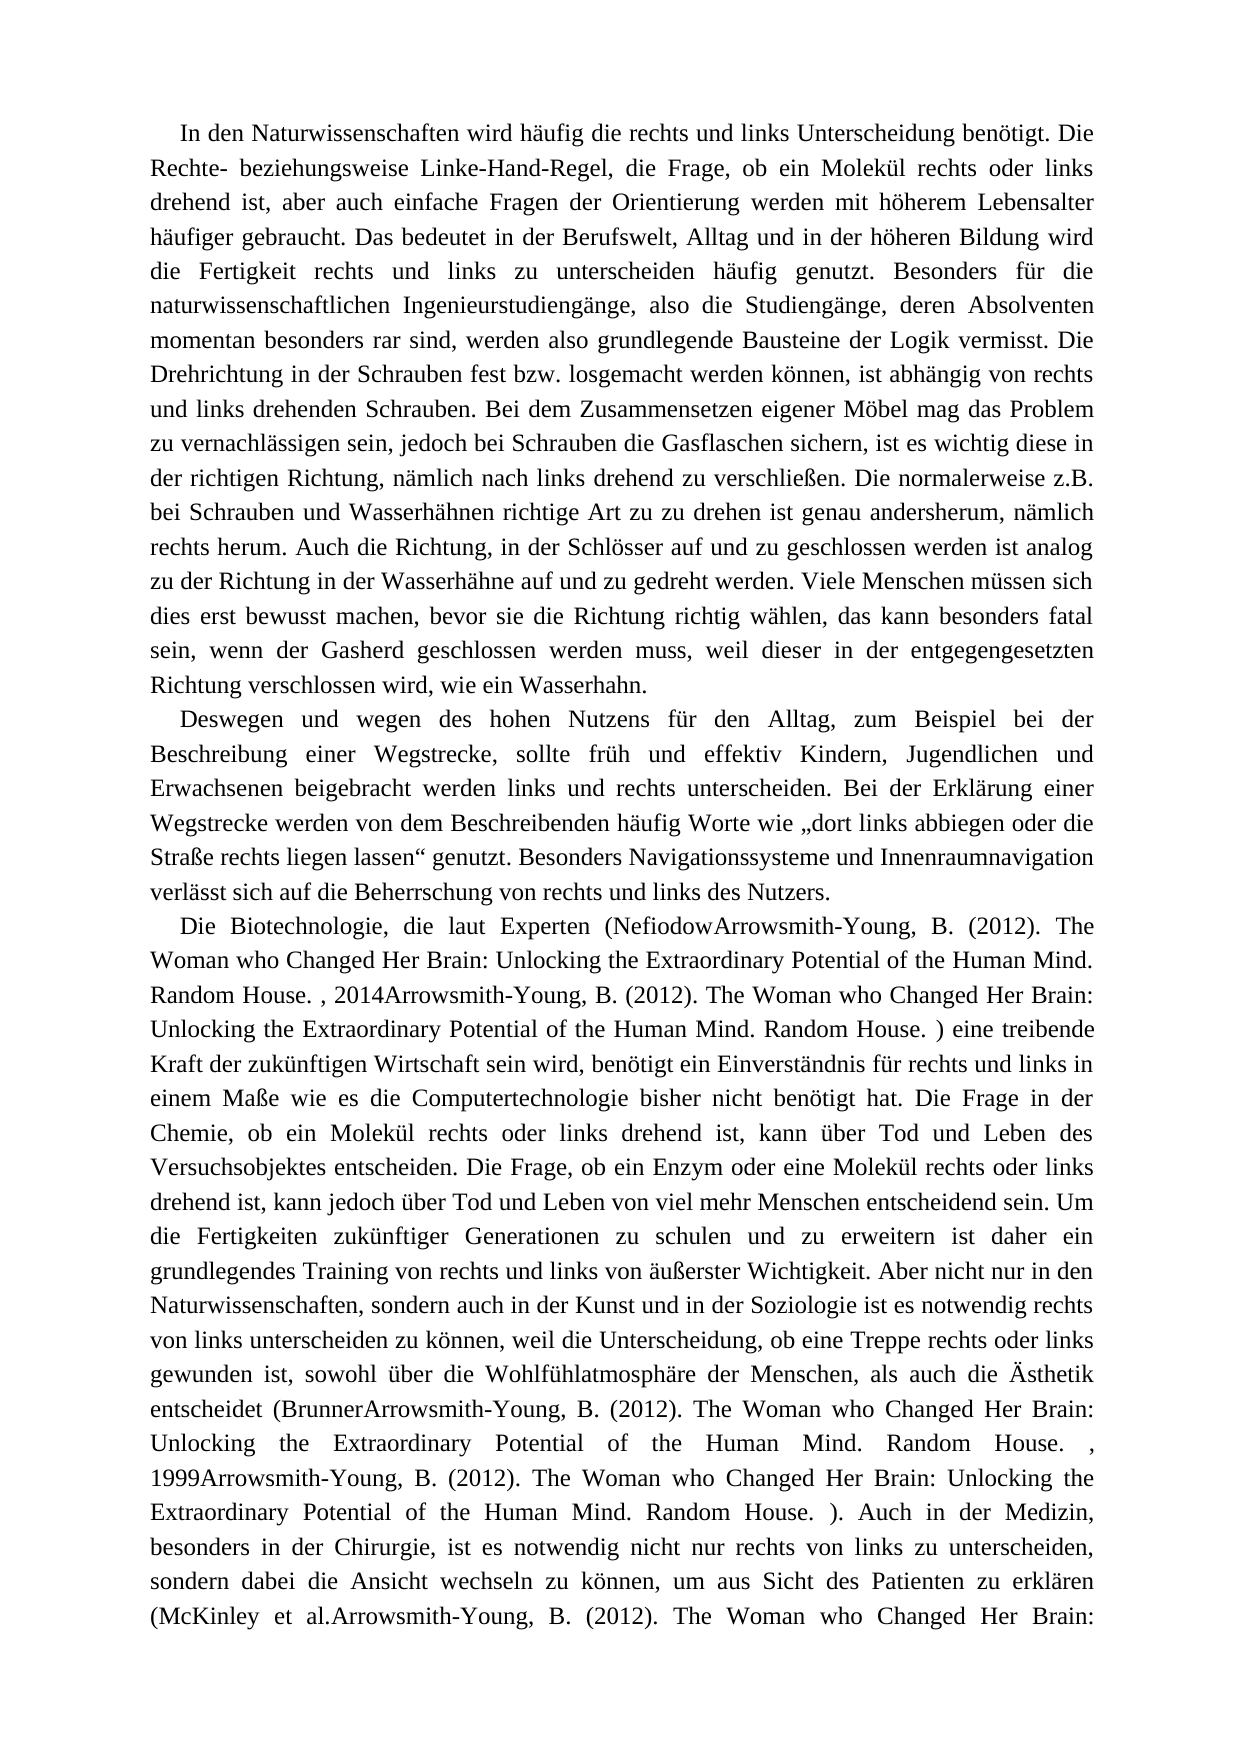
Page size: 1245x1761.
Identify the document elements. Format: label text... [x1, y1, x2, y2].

text Die Biotechnologie, die laut Experten (Nefiodow Arrowsmith-Young, B. (2012). The Woman who Changed Her Brain: Unlocking the Extraordinary Potential of the Human Mind. Random House. , 2014 Arrowsmith-Young, B. (2012). The Woman who Changed Her Brain: Unlocking the Extraordinary Potential of the Human Mind. Random House. ) eine treibende Kraft der zukünftigen Wirtschaft sein wird, benötigt ein Einverständnis für rechts und links in einem Maße wie es die Computertechnologie bisher nicht benötigt hat. Die Frage in der Chemie, ob ein Molekül rechts oder links drehend ist, kann über Tod und Leben des Versuchsobjektes entscheiden. Die Frage, ob ein Enzym oder eine Molekül rechts oder links drehend ist, kann jedoch über Tod und Leben von viel mehr Menschen entscheidend sein. Um die Fertigkeiten zukünftiger Generationen zu schulen und zu erweitern ist daher ein grundlegendes Training von rechts und links von äußerster Wichtigkeit. Aber nicht nur in den Naturwissenschaften, sondern auch in der Kunst und in der Soziologie ist es notwendig rechts von links unterscheiden zu können, weil die Unterscheidung, ob eine Treppe rechts oder links gewunden ist, sowohl über die Wohlfühlatmosphäre der Menschen, als auch die Ästhetik entscheidet (Brunner Arrowsmith-Young, B. (2012). The Woman who Changed Her Brain: Unlocking the Extraordinary Potential of the Human Mind. Random House. , 1999 Arrowsmith-Young, B. (2012). The Woman who Changed Her Brain: Unlocking the Extraordinary Potential of the Human Mind. Random House. ). Auch in der Medizin, besonders in der Chirurgie, ist es notwendig nicht nur rechts von links zu unterscheiden, sondern dabei die Ansicht wechseln zu können, um aus Sicht des Patienten zu erklären (McKinley et al. Arrowsmith-Young, B. (2012). The Woman who Changed Her Brain: [150, 911, 1095, 1629]
text Deswegen und wegen des hohen Nutzens für den Alltag, zum Beispiel bei der Beschreibung einer Wegstrecke, sollte früh und effektiv Kindern, Jugendlichen und Erwachsenen beigebracht werden links und rechts unterscheiden. Bei der Erklärung einer Wegstrecke werden von dem Beschreibenden häufig Worte wie „dort links abbiegen oder die Straße rechts liegen lassen“ genutzt. Besonders Navigationssysteme und Innenraumnavigation verlässt sich auf die Beherrschung von rechts und links des Nutzers. [150, 704, 1095, 905]
text In den Naturwissenschaften wird häufig die rechts und links Unterscheidung benötigt. Die Rechte- beziehungsweise Linke-Hand-Regel, die Frage, ob ein Molekül rechts oder links drehend ist, aber auch einfache Fragen der Orientierung werden mit höherem Lebensalter häufiger gebraucht. Das bedeutet in der Berufswelt, Alltag und in der höheren Bildung wird die Fertigkeit rechts und links zu unterscheiden häufig genutzt. Besonders für die naturwissenschaftlichen Ingenieurstudiengänge, also die Studiengänge, deren Absolventen momentan besonders rar sind, werden also grundlegende Bausteine der Logik vermisst. Die Drehrichtung in der Schrauben fest bzw. losgemacht werden können, ist abhängig von rechts und links drehenden Schrauben. Bei dem Zusammensetzen eigener Möbel mag das Problem zu vernachlässigen sein, jedoch bei Schrauben die Gasflaschen sichern, ist es wichtig diese in der richtigen Richtung, nämlich nach links drehend zu verschließen. Die normalerweise z.B. bei Schrauben und Wasserhähnen richtige Art zu zu drehen ist genau andersherum, nämlich rechts herum. Auch die Richtung, in der Schlösser auf und zu geschlossen werden ist analog zu der Richtung in der Wasserhähne auf und zu gedreht werden. Viele Menschen müssen sich dies erst bewusst machen, bevor sie die Richtung richtig wählen, das kann besonders fatal sein, wenn der Gasherd geschlossen werden muss, weil dieser in der entgegengesetzten Richtung verschlossen wird, wie ein Wasserhahn. [150, 118, 1095, 698]
